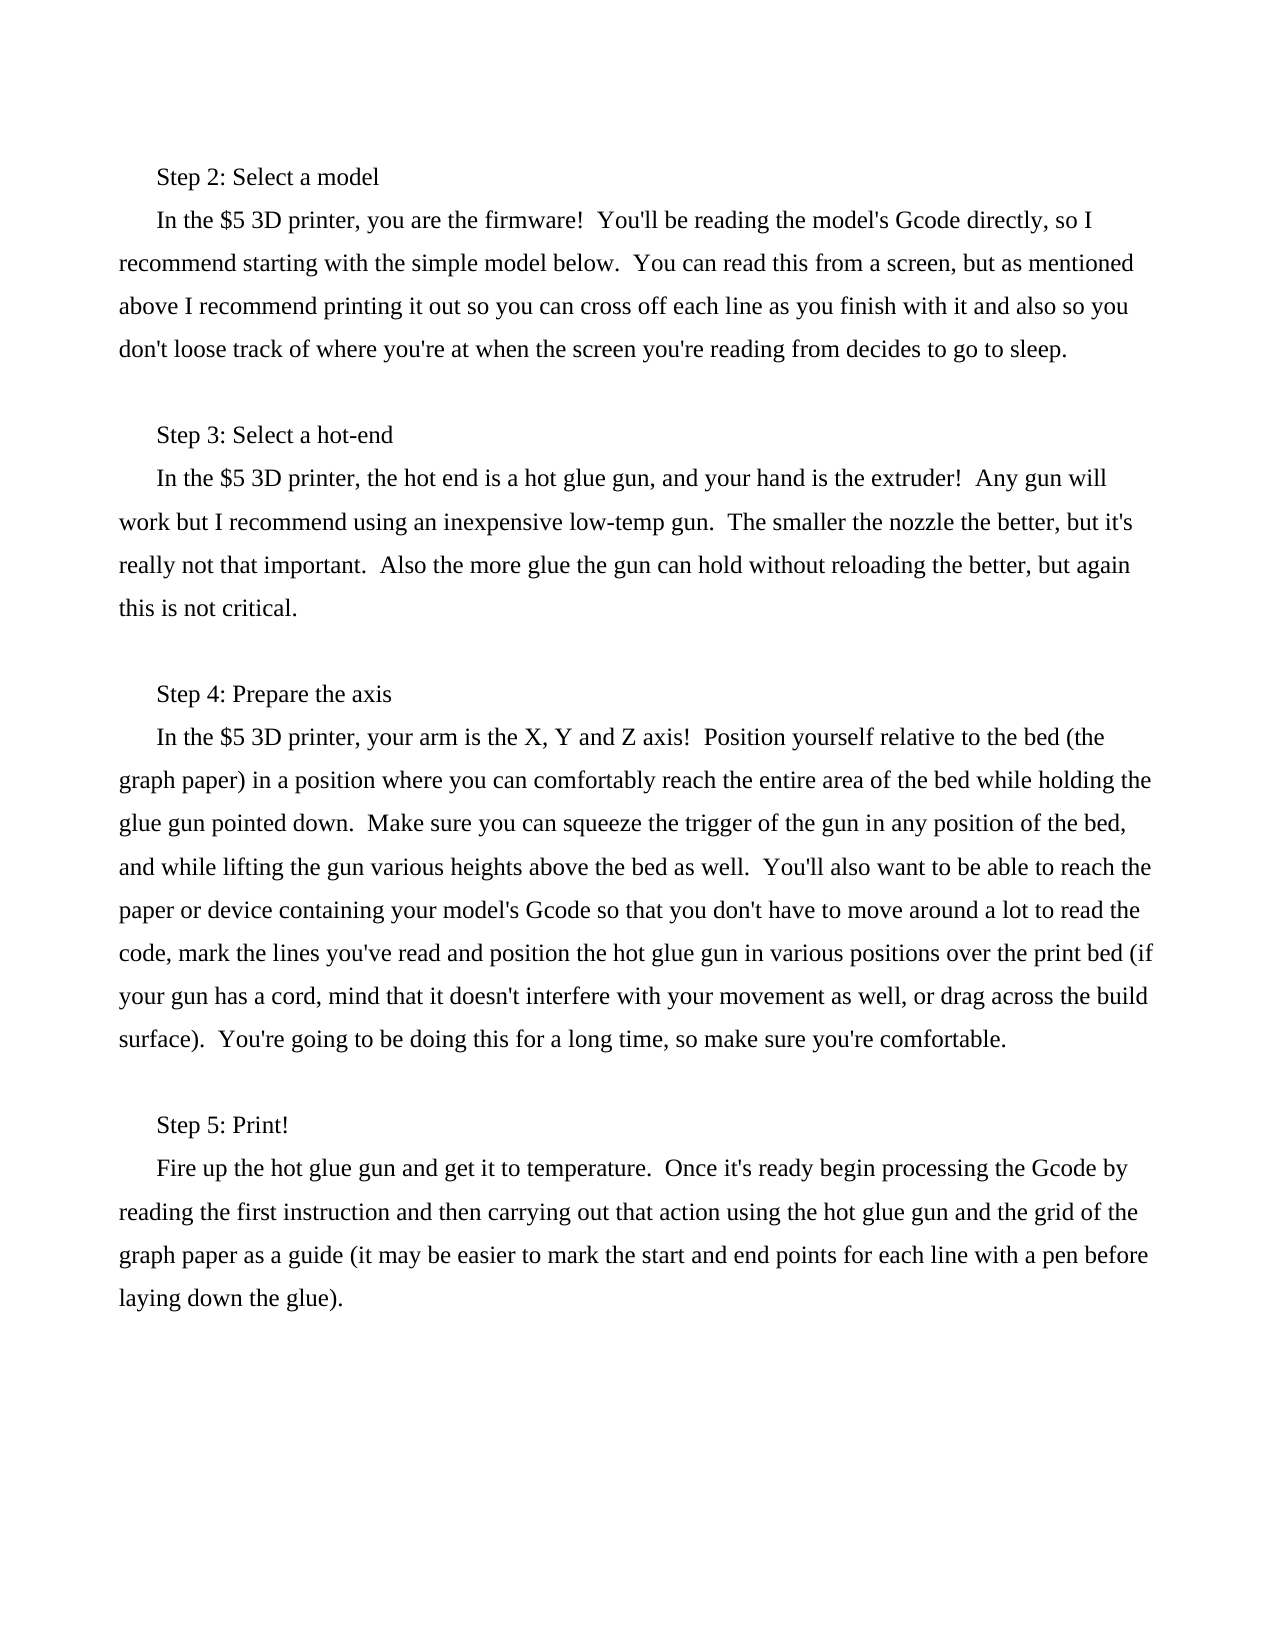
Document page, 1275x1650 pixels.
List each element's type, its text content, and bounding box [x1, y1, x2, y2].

text Step 2: Select a model [118, 162, 1156, 190]
text Fire up the hot glue gun and get it to temperature. Once it's ready begin processing the Gcode by reading the first instruction and then carrying out that action using the hot glue gun and the grid of the graph paper as a guide (it may be easier to mark the start and end points for each line with a pen before laying down the glue). [118, 1153, 1156, 1312]
text In the $5 3D printer, the hot end is a hot glue gun, and your hand is the extruder! Any gun will work but I recommend using an inexpensive low-temp gun. The smaller the nozzle the better, but it's really not that important. Also the more glue the gun can hold without reloading the better, but again this is not critical. [118, 463, 1156, 622]
text Step 3: Select a hot-end [118, 420, 1156, 449]
text In the $5 3D printer, you are the firmware! You'll be reading the model's Gcode directly, so I recommend starting with the simple model below. You can read this from a screen, but as mentioned above I recommend printing it out so you can cross off each line as you finish with it and also so you don't loose track of where you're at when the screen you're reading from decides to go to sleep. [118, 205, 1156, 363]
text Step 4: Prepare the axis [118, 679, 1156, 708]
text Step 5: Print! [118, 1110, 1156, 1139]
text In the $5 3D printer, your arm is the X, Y and Z axis! Position yourself relative to the bed (the graph paper) in a position where you can comfortably reach the entire area of the bed while holding the glue gun pointed down. Make sure you can squeeze the trigger of the gun in any position of the bed, and while lifting the gun various heights above the bed as well. You'll also want to be able to reach the paper or device containing your model's Gcode so that you don't have to move around a lot to read the code, mark the lines you've read and position the hot glue gun in various positions over the print bed (if your gun has a cord, mind that it doesn't interfere with your movement as well, or drag across the build surface). You're going to be doing this for a long time, so make sure you're comfortable. [118, 722, 1156, 1053]
